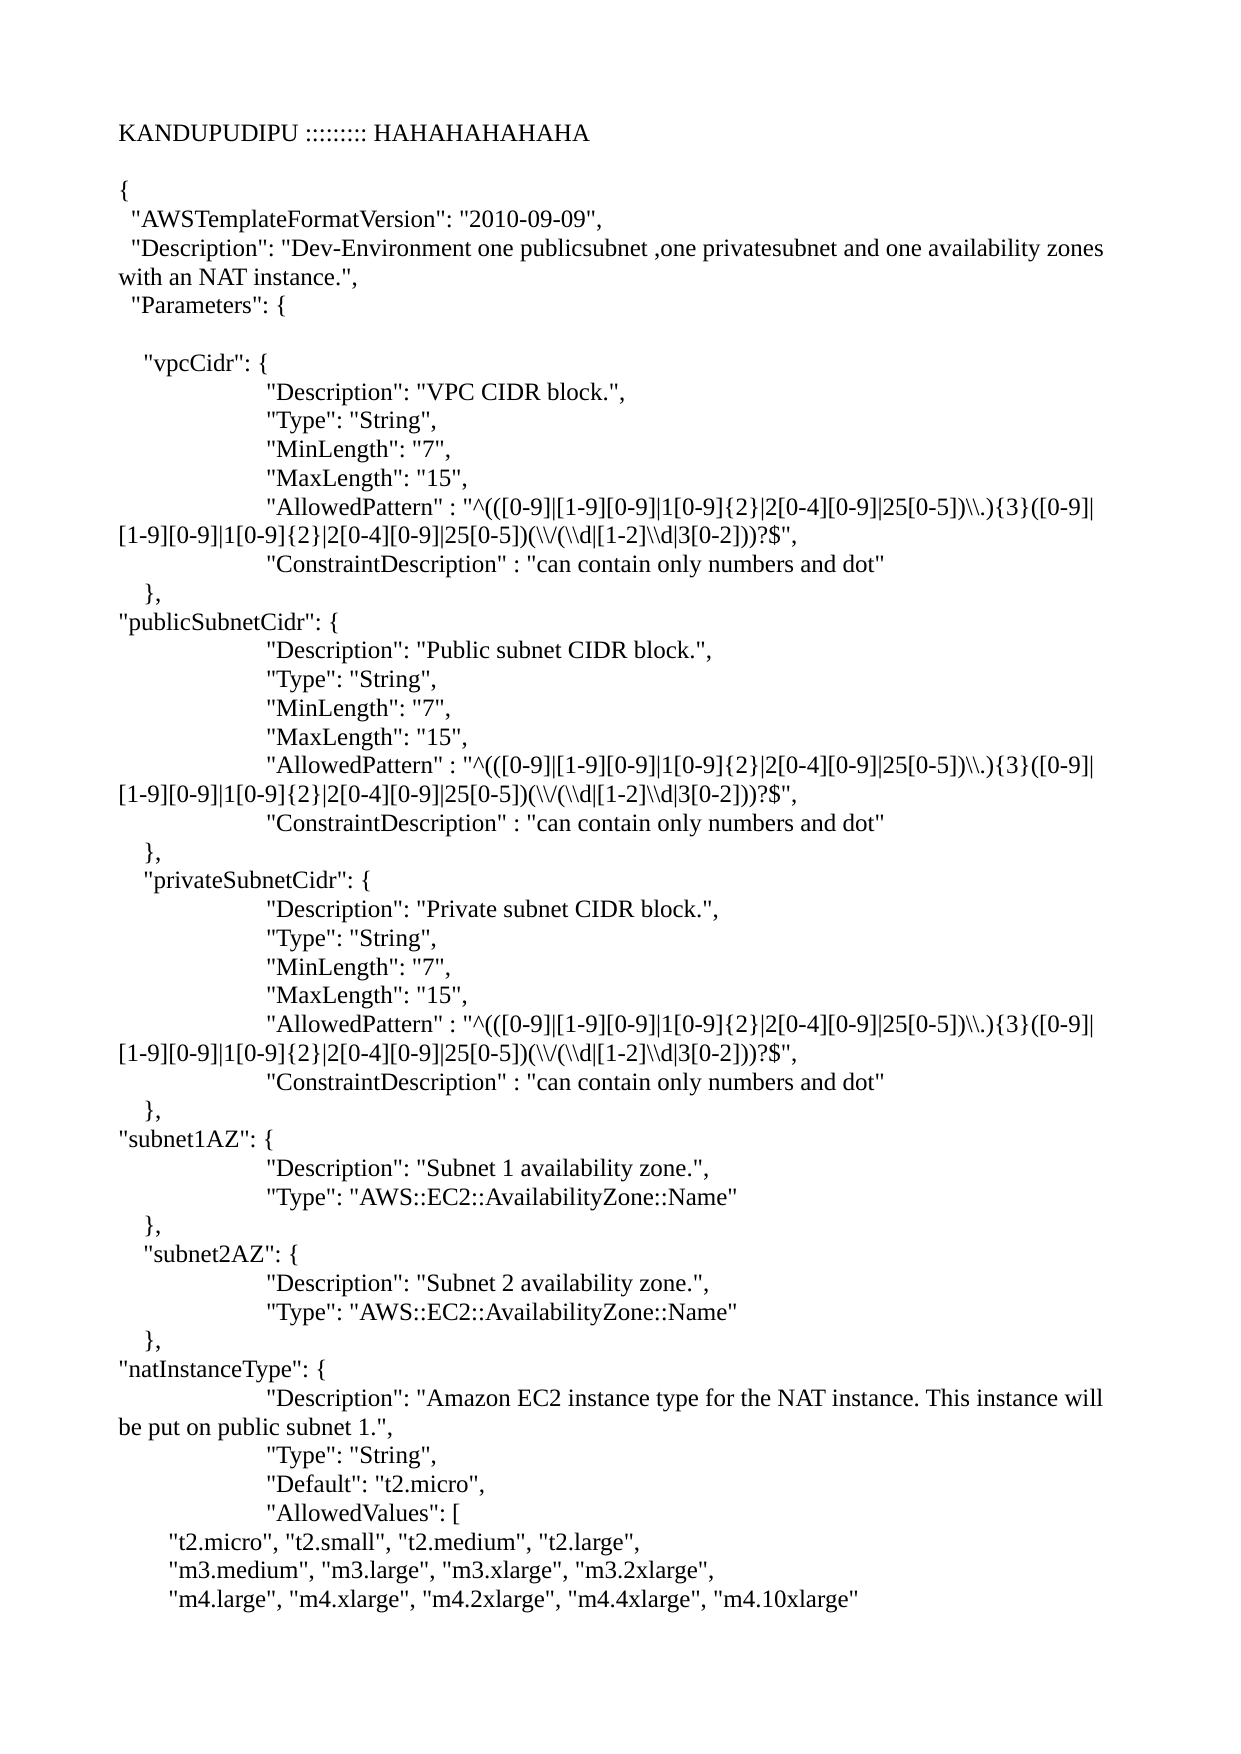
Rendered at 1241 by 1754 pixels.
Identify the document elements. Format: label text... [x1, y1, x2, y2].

text "vpcCidr": { [118, 348, 1122, 377]
text "subnet1AZ": { [118, 1124, 1122, 1153]
text "Description": "Dev-Environment one publicsubnet ,one privatesubnet and one availability zones with an NAT instance.", [118, 233, 1122, 291]
text }, [118, 1096, 1122, 1124]
text "MaxLength": "15", [118, 981, 1122, 1009]
text "AllowedPattern" : "^(([0-9]|[1-9][0-9]|1[0-9]{2}|2[0-4][0-9]|25[0-5])\\.){3}([0-9]|[1-9][0-9]|1[0-9]{2}|2[0-4][0-9]|25[0-5])(\\/(\\d|[1-2]\\d|3[0-2]))?$", [118, 492, 1122, 549]
text "AllowedPattern" : "^(([0-9]|[1-9][0-9]|1[0-9]{2}|2[0-4][0-9]|25[0-5])\\.){3}([0-9]|[1-9][0-9]|1[0-9]{2}|2[0-4][0-9]|25[0-5])(\\/(\\d|[1-2]\\d|3[0-2]))?$", [118, 751, 1122, 808]
text "Type": "String", [118, 664, 1122, 693]
text { [118, 176, 1122, 204]
text "subnet2AZ": { [118, 1239, 1122, 1268]
text "privateSubnetCidr": { [118, 866, 1122, 894]
text KANDUPUDIPU ::::::::: HAHAHAHAHAHA [118, 118, 1122, 147]
text "MaxLength": "15", [118, 722, 1122, 751]
text "natInstanceType": { [118, 1354, 1122, 1383]
text "Default": "t2.micro", [118, 1469, 1122, 1498]
text "Type": "AWS::EC2::AvailabilityZone::Name" [118, 1297, 1122, 1326]
text "m4.large", "m4.xlarge", "m4.2xlarge", "m4.4xlarge", "m4.10xlarge" [118, 1584, 1122, 1613]
text "AWSTemplateFormatVersion": "2010-09-09", [118, 204, 1122, 233]
text "m3.medium", "m3.large", "m3.xlarge", "m3.2xlarge", [118, 1556, 1122, 1584]
text "Description": "Public subnet CIDR block.", [118, 636, 1122, 664]
text "Description": "Subnet 1 availability zone.", [118, 1153, 1122, 1182]
text }, [118, 1211, 1122, 1239]
text "MinLength": "7", [118, 952, 1122, 981]
text "Type": "AWS::EC2::AvailabilityZone::Name" [118, 1182, 1122, 1211]
text }, [118, 1326, 1122, 1354]
text "Description": "Amazon EC2 instance type for the NAT instance. This instance will be put on public subnet 1.", [118, 1383, 1122, 1441]
text "publicSubnetCidr": { [118, 607, 1122, 636]
text "Description": "Private subnet CIDR block.", [118, 894, 1122, 923]
text "Type": "String", [118, 406, 1122, 434]
text "MaxLength": "15", [118, 463, 1122, 492]
text "ConstraintDescription" : "can contain only numbers and dot" [118, 1067, 1122, 1096]
text "Type": "String", [118, 923, 1122, 952]
text "MinLength": "7", [118, 434, 1122, 463]
text "AllowedPattern" : "^(([0-9]|[1-9][0-9]|1[0-9]{2}|2[0-4][0-9]|25[0-5])\\.){3}([0-9]|[1-9][0-9]|1[0-9]{2}|2[0-4][0-9]|25[0-5])(\\/(\\d|[1-2]\\d|3[0-2]))?$", [118, 1009, 1122, 1067]
text }, [118, 837, 1122, 866]
text "Parameters": { [118, 291, 1122, 319]
text "ConstraintDescription" : "can contain only numbers and dot" [118, 808, 1122, 837]
text "MinLength": "7", [118, 693, 1122, 722]
text "Description": "VPC CIDR block.", [118, 377, 1122, 406]
text "t2.micro", "t2.small", "t2.medium", "t2.large", [118, 1527, 1122, 1556]
text "AllowedValues": [ [118, 1498, 1122, 1527]
text "Description": "Subnet 2 availability zone.", [118, 1268, 1122, 1297]
text "ConstraintDescription" : "can contain only numbers and dot" [118, 549, 1122, 578]
text "Type": "String", [118, 1441, 1122, 1469]
text }, [118, 578, 1122, 607]
